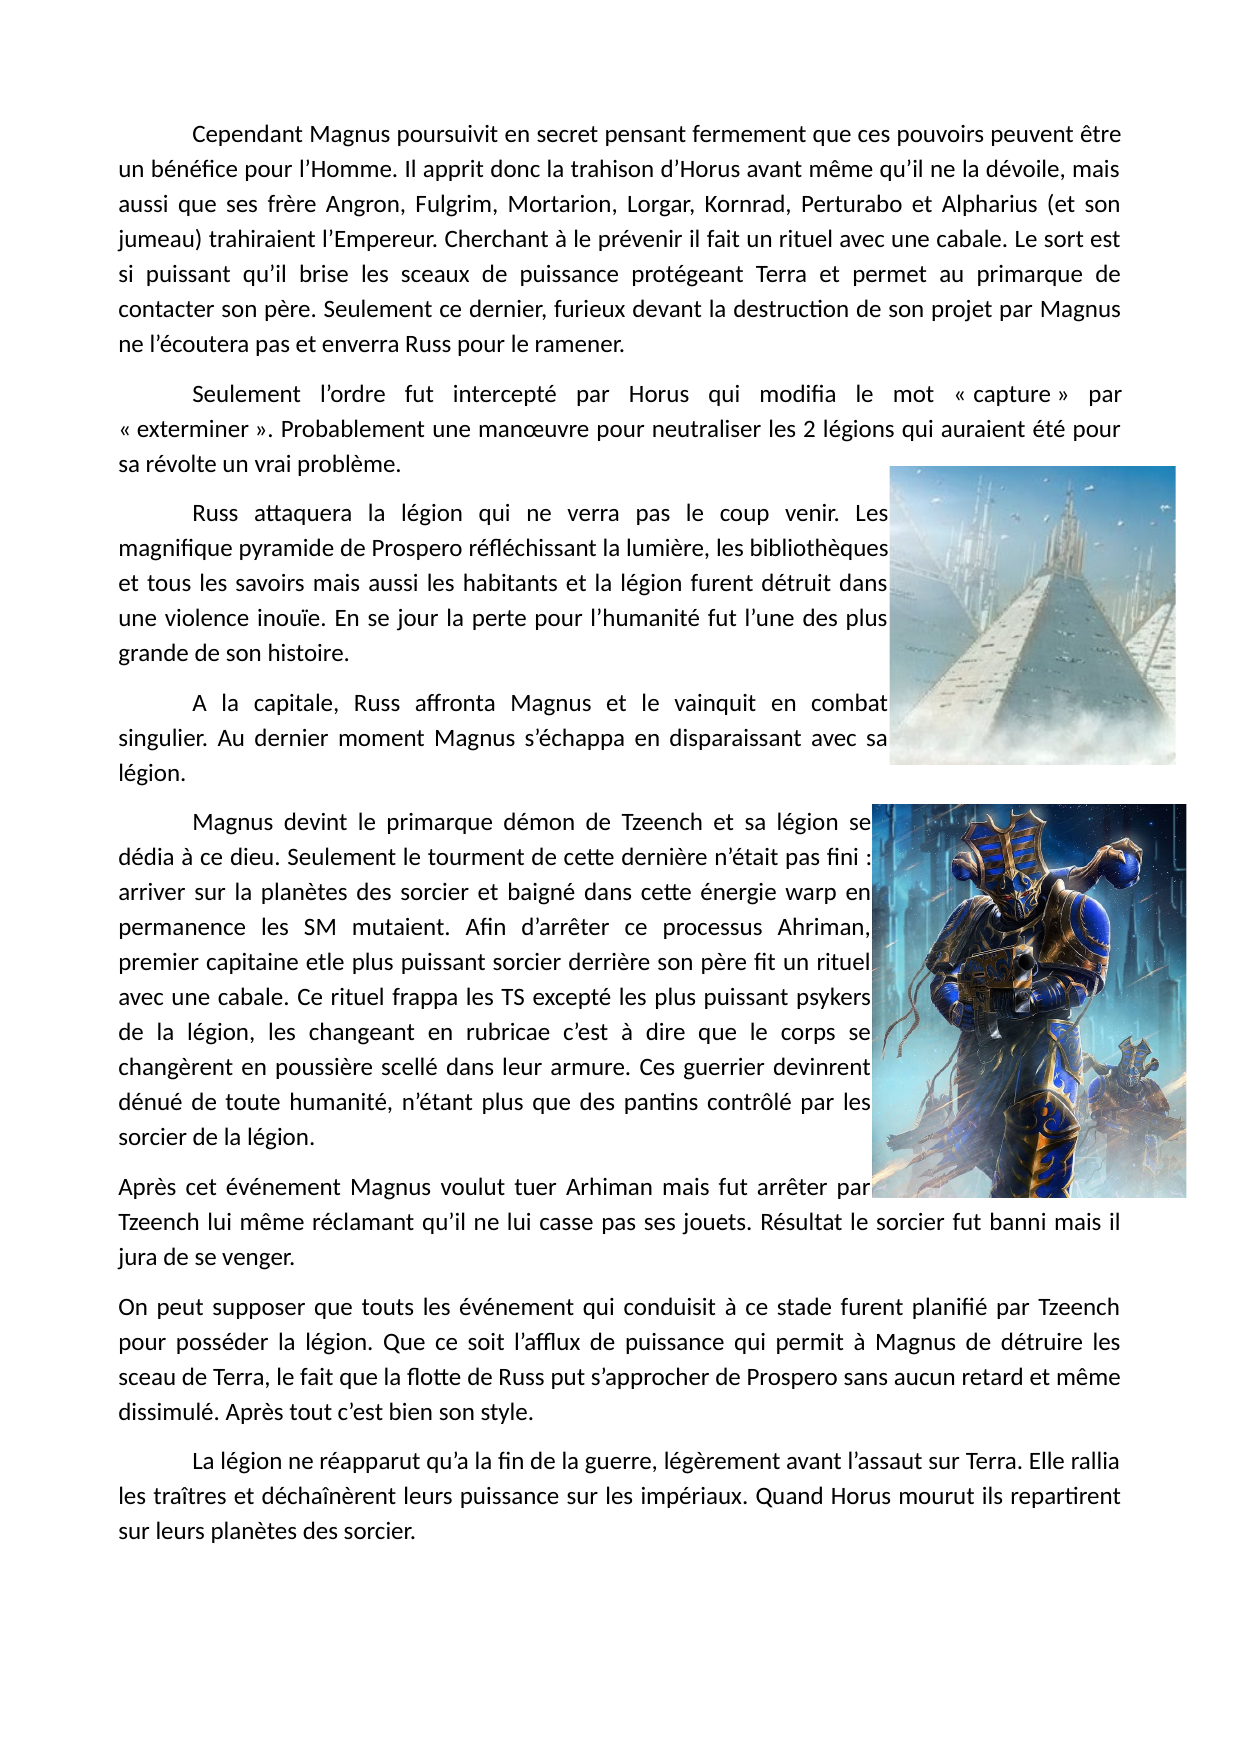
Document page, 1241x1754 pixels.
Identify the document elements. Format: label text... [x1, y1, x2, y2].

text Seulement l’ordre fut intercepté par Horus qui modifia le mot « capture » par « exterminer ». Probablement une manœuvre pour neutraliser les 2 légions qui auraient été pour sa révolte un vrai problème. [118, 378, 1122, 478]
picture [889, 466, 1176, 765]
picture [872, 804, 1187, 1198]
text Magnus devint le primarque démon de Tzeench et sa légion se dédia à ce dieu. Seulement le tourment de cette dernière n’était pas fini : arriver sur la planètes des sorcier et baigné dans cette énergie warp en permanence les SM mutaient. Afin d’arrêter ce processus Ahriman, premier capitaine etle plus puissant sorcier derrière son père fit un rituel avec une cabale. Ce rituel frappa les TS excepté les plus puissant psykers de la légion, les changeant en rubricae c’est à dire que le corps se changèrent en poussière scellé dans leur armure. Ces guerrier devinrent dénué de toute humanité, n’étant plus que des pantins contrôlé par les sorcier de la légion. [118, 806, 872, 1152]
text A la capitale, Russ affronta Magnus et le vainquit en combat singulier. Au dernier moment Magnus s’échappa en disparaissant avec sa légion. [118, 687, 1122, 787]
text Cependant Magnus poursuivit en secret pensant fermement que ces pouvoirs peuvent être un bénéfice pour l’Homme. Il apprit donc la trahison d’Horus avant même qu’il ne la dévoile, mais aussi que ses frère Angron, Fulgrim, Mortarion, Lorgar, Kornrad, Perturabo et Alpharius (et son jumeau) trahiraient l’Empereur. Cherchant à le prévenir il fait un rituel avec une cabale. Le sort est si puissant qu’il brise les sceaux de puissance protégeant Terra et permet au primarque de contacter son père. Seulement ce dernier, furieux devant la destruction de son projet par Magnus ne l’écoutera pas et enverra Russ pour le ramener. [118, 118, 1122, 359]
text La légion ne réapparut qu’a la fin de la guerre, légèrement avant l’assaut sur Terra. Elle rallia les traîtres et déchaînèrent leurs puissance sur les impériaux. Quand Horus mourut ils repartirent sur leurs planètes des sorcier. [118, 1445, 1122, 1546]
text On peut supposer que touts les événement qui conduisit à ce stade furent planifié par Tzeench pour posséder la légion. Que ce soit l’afflux de puissance qui permit à Magnus de détruire les sceau de Terra, le fait que la flotte de Russ put s’approcher de Prospero sans aucun retard et même dissimulé. Après tout c’est bien son style. [118, 1291, 1122, 1426]
text Russ attaquera la légion qui ne verra pas le coup venir. Les magnifique pyramide de Prospero réfléchissant la lumière, les bibliothèques et tous les savoirs mais aussi les habitants et la légion furent détruit dans une violence inouïe. En se jour la perte pour l’humanité fut l’une des plus grande de son histoire. [118, 497, 889, 668]
text Après cet événement Magnus voulut tuer Arhiman mais fut arrêter par Tzeench lui même réclamant qu’il ne lui casse pas ses jouets. Résultat le sorcier fut banni mais il jura de se venger. [118, 1171, 1122, 1272]
